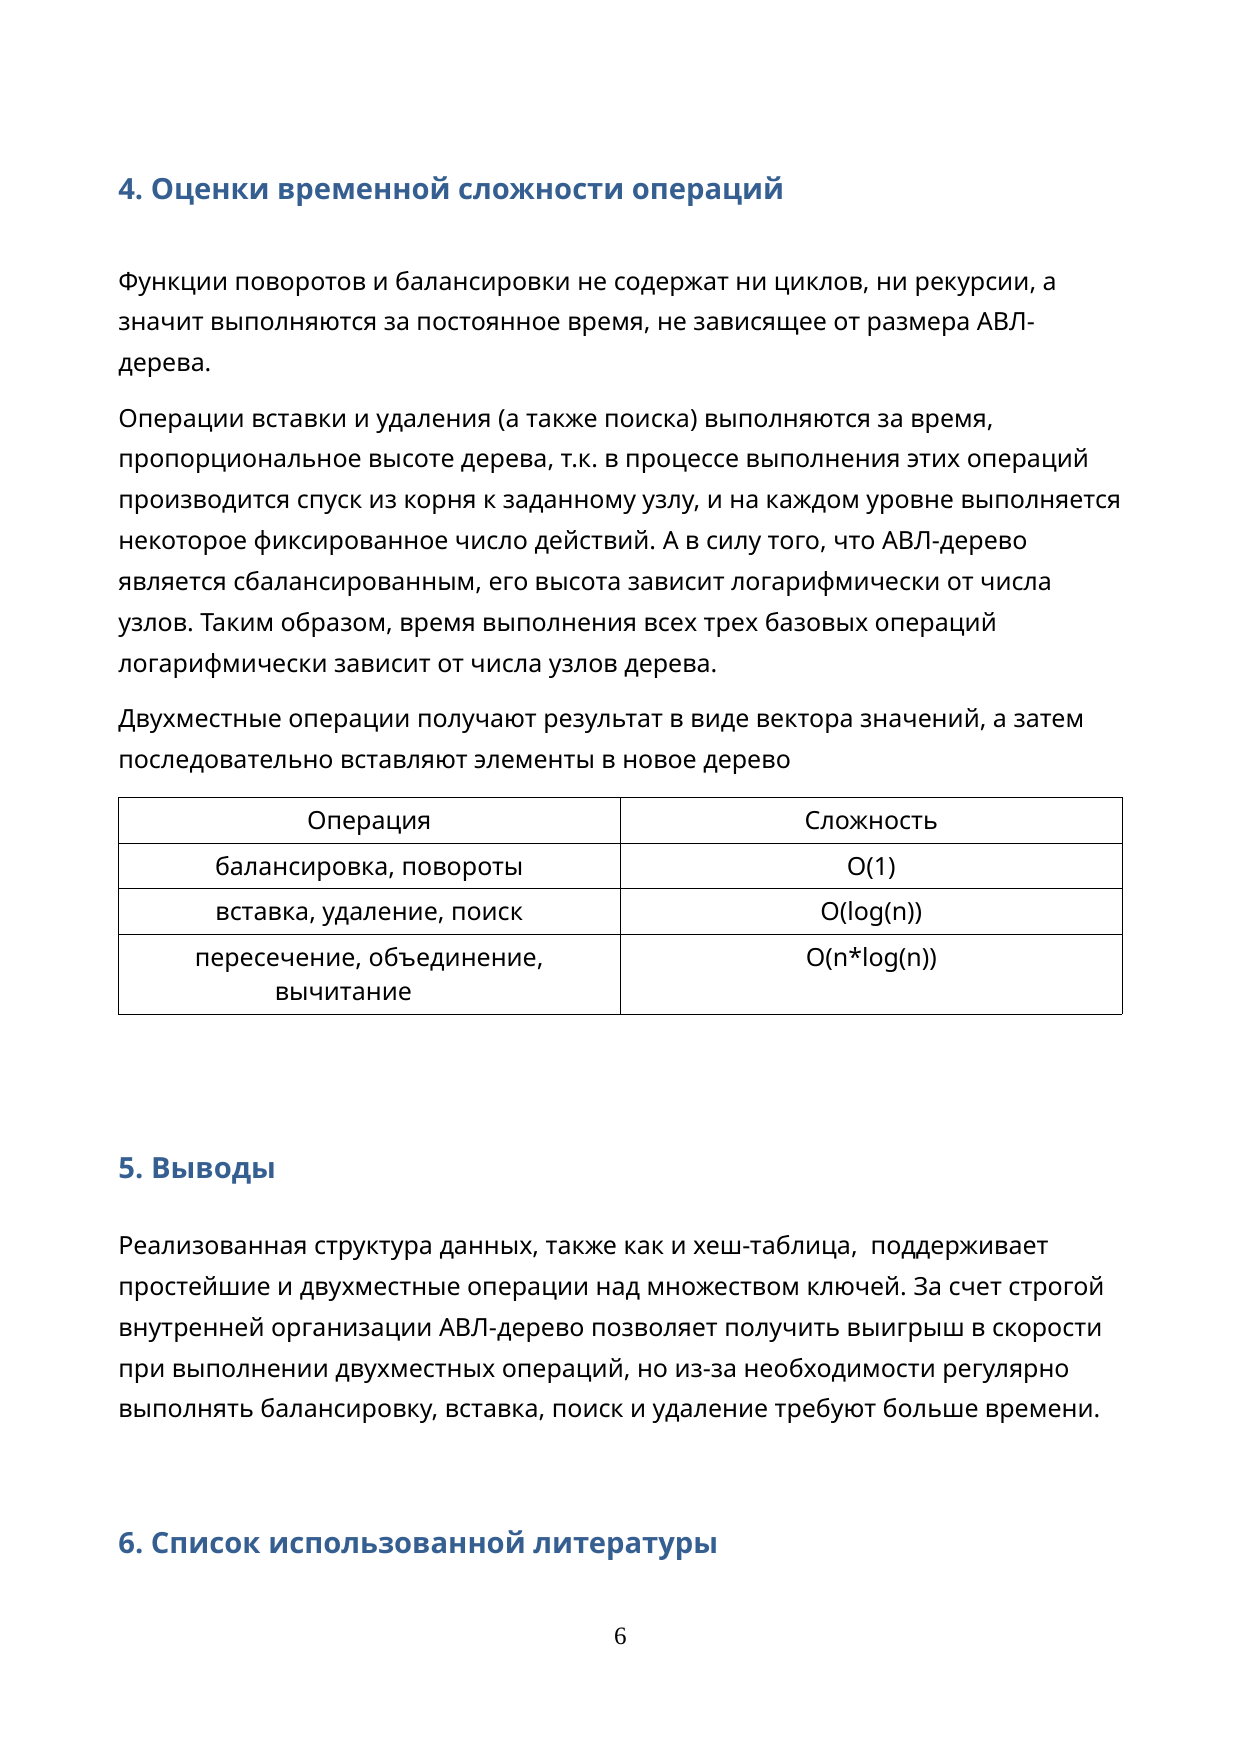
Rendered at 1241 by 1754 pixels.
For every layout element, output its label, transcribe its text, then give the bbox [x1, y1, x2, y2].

table_cell балансировка, повороты [119, 844, 620, 888]
table_cell пересечение, объединение, вычитание [119, 935, 620, 1013]
text Двухместные операции получают результат в виде вектора значений, а затем последовательно вставляют элементы в новое дерево [118, 701, 1122, 776]
subtitle 4. Оценки временной сложности операций [118, 168, 1122, 208]
text Реализованная структура данных, также как и хеш-таблица, поддерживает простейшие и двухместные операции над множеством ключей. За счет строгой внутренней организации АВЛ-дерево позволяет получить выигрыш в скорости при выполнении двухместных операций, но из-за необходимости регулярно выполнять балансировку, вставка, поиск и удаление требуют больше времени. [118, 1228, 1122, 1425]
table_cell О(log(n)) [621, 889, 1122, 934]
subtitle 5. Выводы [118, 1147, 1122, 1187]
table_cell O(1) [621, 844, 1122, 888]
table_cell вставка, удаление, поиск [119, 889, 620, 934]
text Функции поворотов и балансировки не содержат ни циклов, ни рекурсии, а значит выполняются за постоянное время, не зависящее от размера АВЛ-дерева. [118, 263, 1122, 379]
table_header Сложность [621, 798, 1122, 843]
text Операции вставки и удаления (а также поиска) выполняются за время, пропорциональное высоте дерева, т.к. в процессе выполнения этих операций производится спуск из корня к заданному узлу, и на каждом уровне выполняется некоторое фиксированное число действий. А в силу того, что АВЛ-дерево является сбалансированным, его высота зависит логарифмически от числа узлов. Таким образом, время выполнения всех трех базовых операций логарифмически зависит от числа узлов дерева. [118, 400, 1122, 679]
subtitle 6. Список использованной литературы [118, 1523, 1122, 1562]
table_cell O(n*log(n)) [621, 935, 1122, 1013]
table_header Операция [119, 798, 620, 843]
